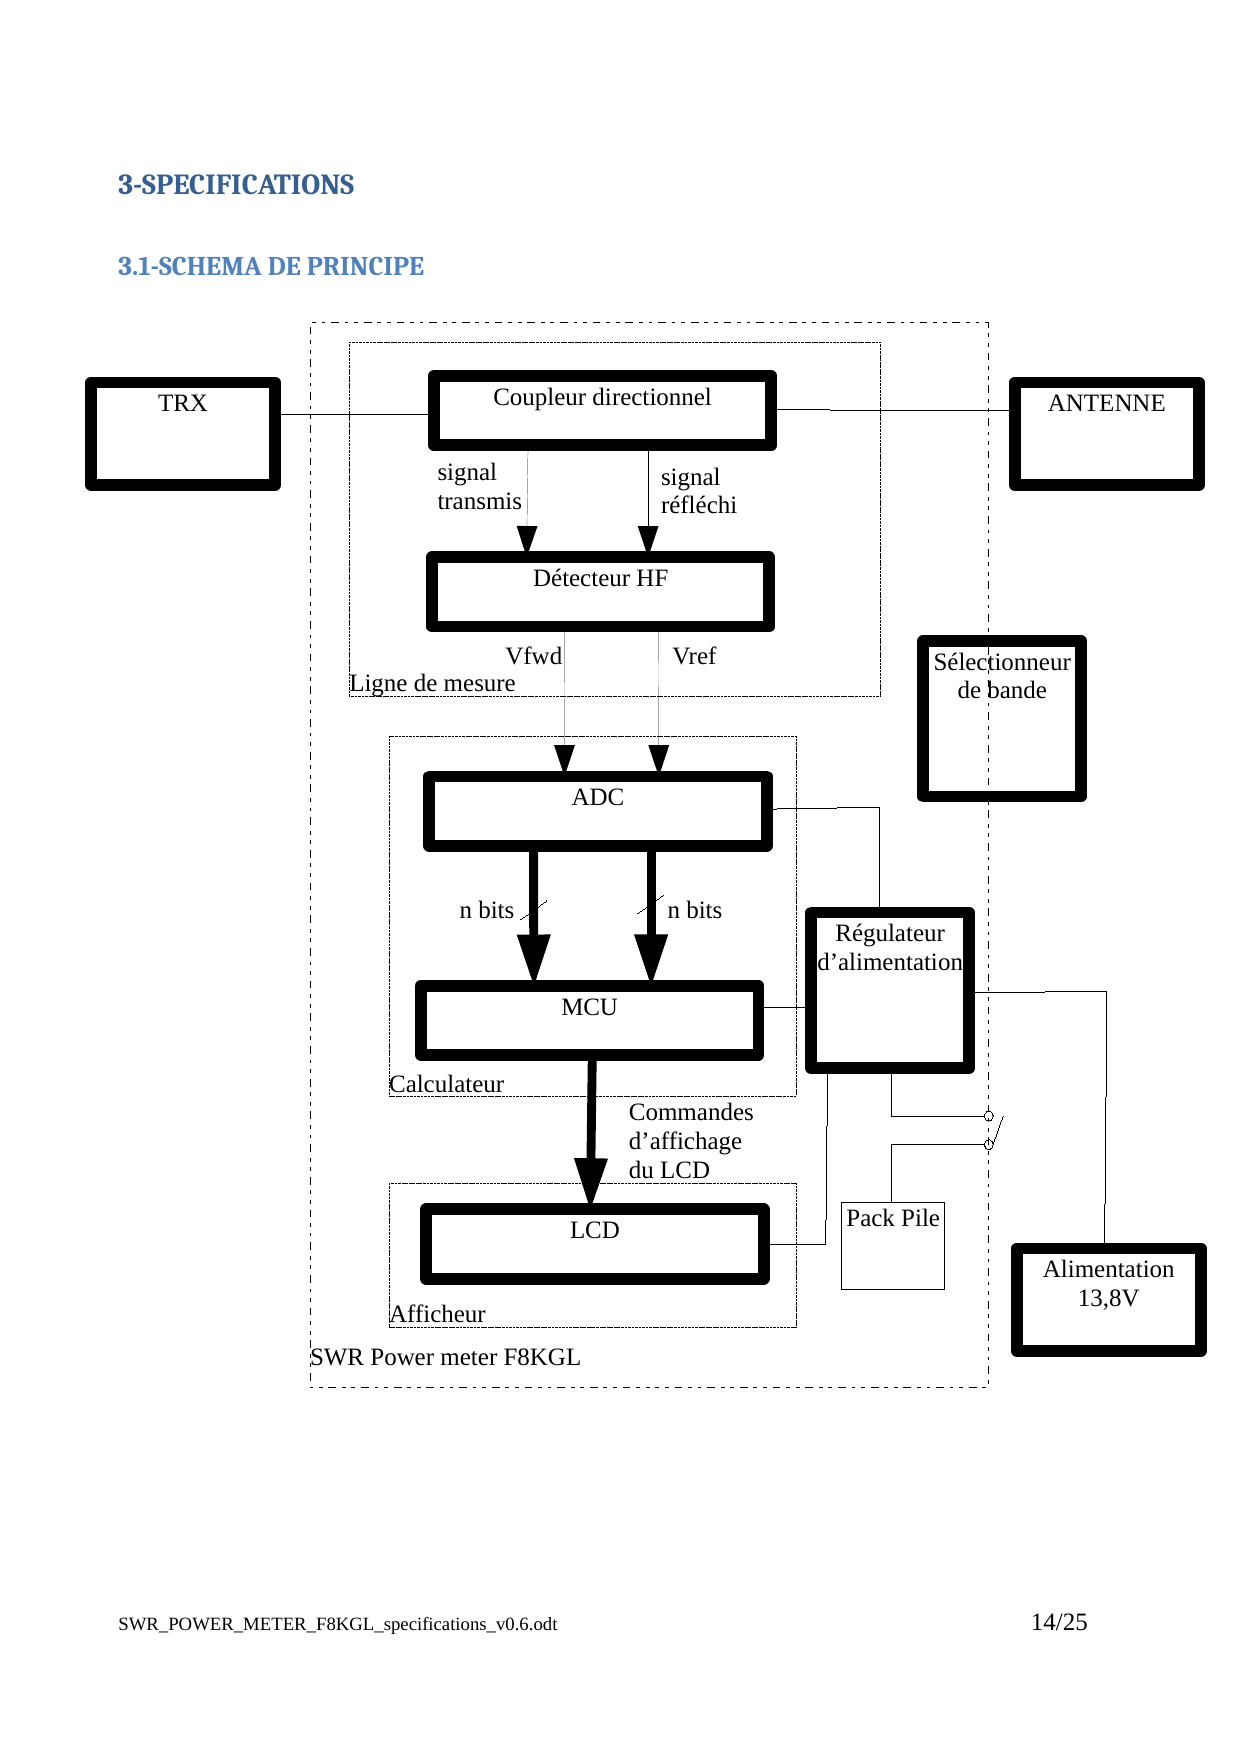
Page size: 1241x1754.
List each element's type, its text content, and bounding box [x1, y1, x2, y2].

subtitle 3.1-SCHEMA DE PRINCIPE [118, 251, 1122, 282]
subtitle 3-SPECIFICATIONS [118, 168, 1122, 202]
